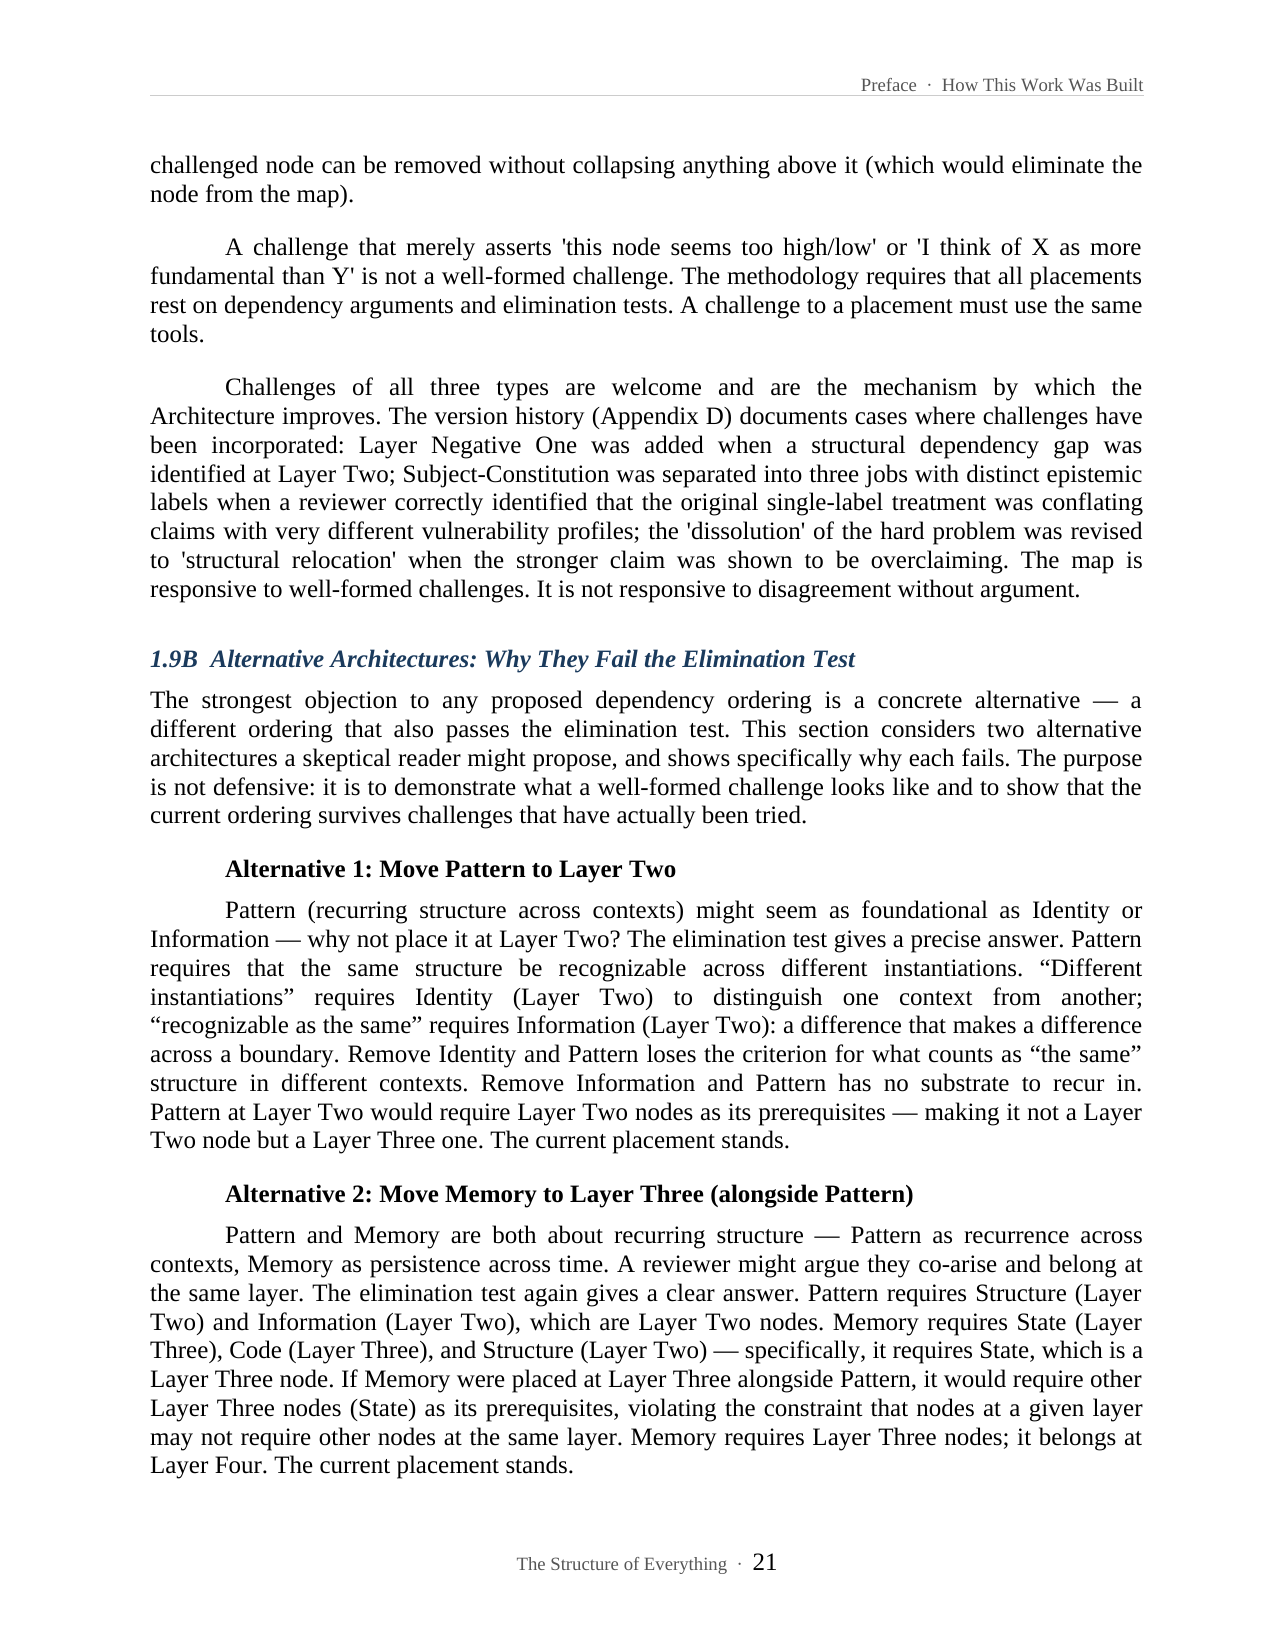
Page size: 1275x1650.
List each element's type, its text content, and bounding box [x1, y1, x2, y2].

subtitle 1.9B Alternative Architectures: Why They Fail the Elimination Test [150, 644, 1144, 673]
text A challenge that merely asserts 'this node seems too high/low' or 'I think of X as more fundamental than Y' is not a well-formed challenge. The methodology requires that all placements rest on dependency arguments and elimination tests. A challenge to a placement must use the same tools. [150, 232, 1144, 347]
text Challenges of all three types are welcome and are the mechanism by which the Architecture improves. The version history (Appendix D) documents cases where challenges have been incorporated: Layer Negative One was added when a structural dependency gap was identified at Layer Two; Subject-Constitution was separated into three jobs with distinct epistemic labels when a reviewer correctly identified that the original single-label treatment was conflating claims with very different vulnerability profiles; the 'dissolution' of the hard problem was revised to 'structural relocation' when the stronger claim was shown to be overclaiming. The map is responsive to well-formed challenges. It is not responsive to disagreement without argument. [150, 372, 1144, 602]
text Pattern (recurring structure across contexts) might seem as foundational as Identity or Information — why not place it at Layer Two? The elimination test gives a precise answer. Pattern requires that the same structure be recognizable across different instantiations. “Different instantiations” requires Identity (Layer Two) to distinguish one context from another; “recognizable as the same” requires Information (Layer Two): a difference that makes a difference across a boundary. Remove Identity and Pattern loses the criterion for what counts as “the same” structure in different contexts. Remove Information and Pattern has no substrate to recur in. Pattern at Layer Two would require Layer Two nodes as its prerequisites — making it not a Layer Two node but a Layer Three one. The current placement stands. [150, 895, 1144, 1154]
text Alternative 2: Move Memory to Layer Three (alongside Pattern) [150, 1179, 1144, 1208]
text challenged node can be removed without collapsing anything above it (which would eliminate the node from the map). [150, 150, 1144, 207]
text Pattern and Memory are both about recurring structure — Pattern as recurrence across contexts, Memory as persistence across time. A reviewer might argue they co-arise and belong at the same layer. The elimination test again gives a clear answer. Pattern requires Structure (Layer Two) and Information (Layer Two), which are Layer Two nodes. Memory requires State (Layer Three), Code (Layer Three), and Structure (Layer Two) — specifically, it requires State, which is a Layer Three node. If Memory were placed at Layer Three alongside Pattern, it would require other Layer Three nodes (State) as its prerequisites, violating the constraint that nodes at a given layer may not require other nodes at the same layer. Memory requires Layer Three nodes; it belongs at Layer Four. The current placement stands. [150, 1220, 1144, 1479]
text Alternative 1: Move Pattern to Layer Two [150, 854, 1144, 883]
text The strongest objection to any proposed dependency ordering is a concrete alternative — a different ordering that also passes the elimination test. This section considers two alternative architectures a skeptical reader might propose, and shows specifically why each fails. The purpose is not defensive: it is to demonstrate what a well-formed challenge looks like and to show that the current ordering survives challenges that have actually been tried. [150, 685, 1144, 829]
